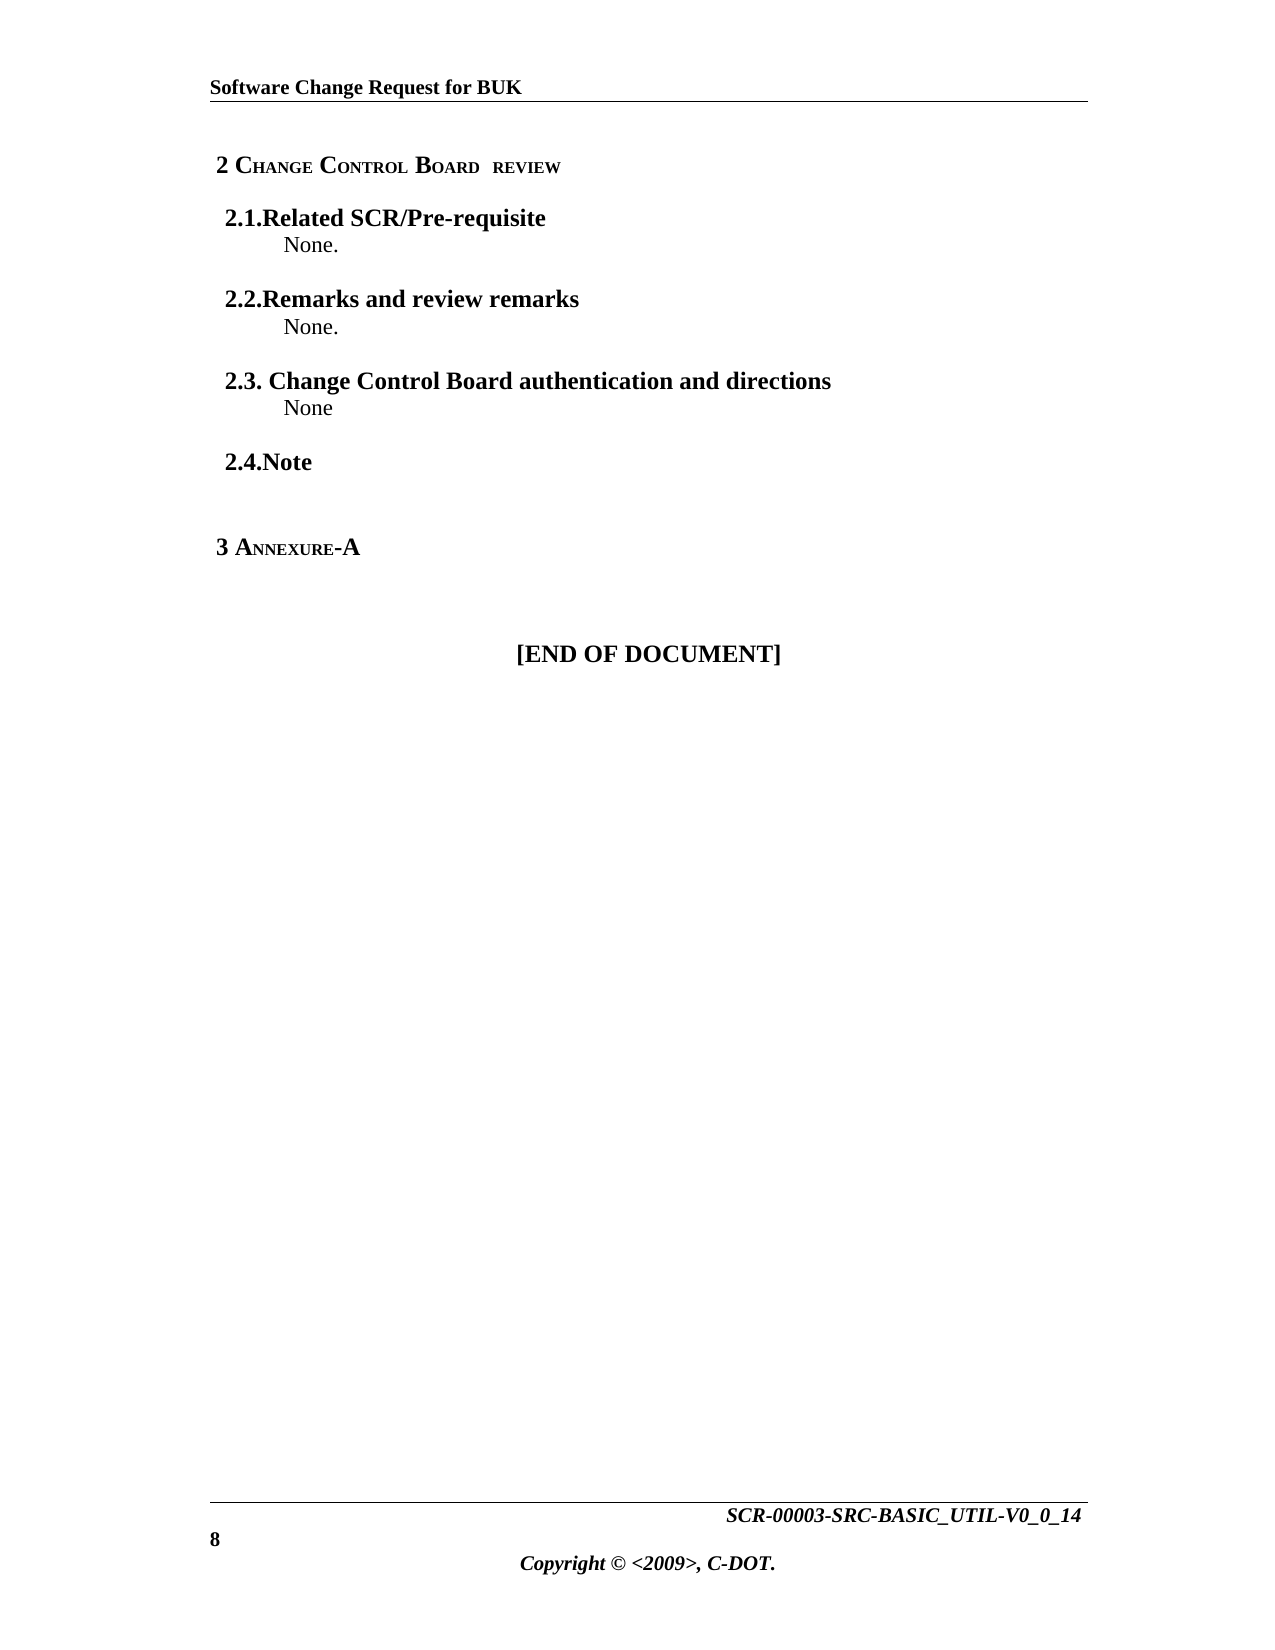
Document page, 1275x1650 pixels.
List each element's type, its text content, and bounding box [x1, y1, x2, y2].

subtitle Change Control Board review [209, 150, 1088, 179]
text None. [209, 313, 1088, 339]
text None [209, 394, 1088, 421]
subtitle Note [224, 447, 1088, 476]
subtitle Related SCR/Pre-requisite [224, 203, 1088, 232]
subtitle Remarks and review remarks [224, 284, 1088, 313]
text [END OF DOCUMENT] [209, 639, 1088, 668]
subtitle Annexure-A [209, 532, 1088, 561]
text None. [209, 232, 1088, 258]
subtitle Change Control Board authentication and directions [224, 366, 1088, 394]
